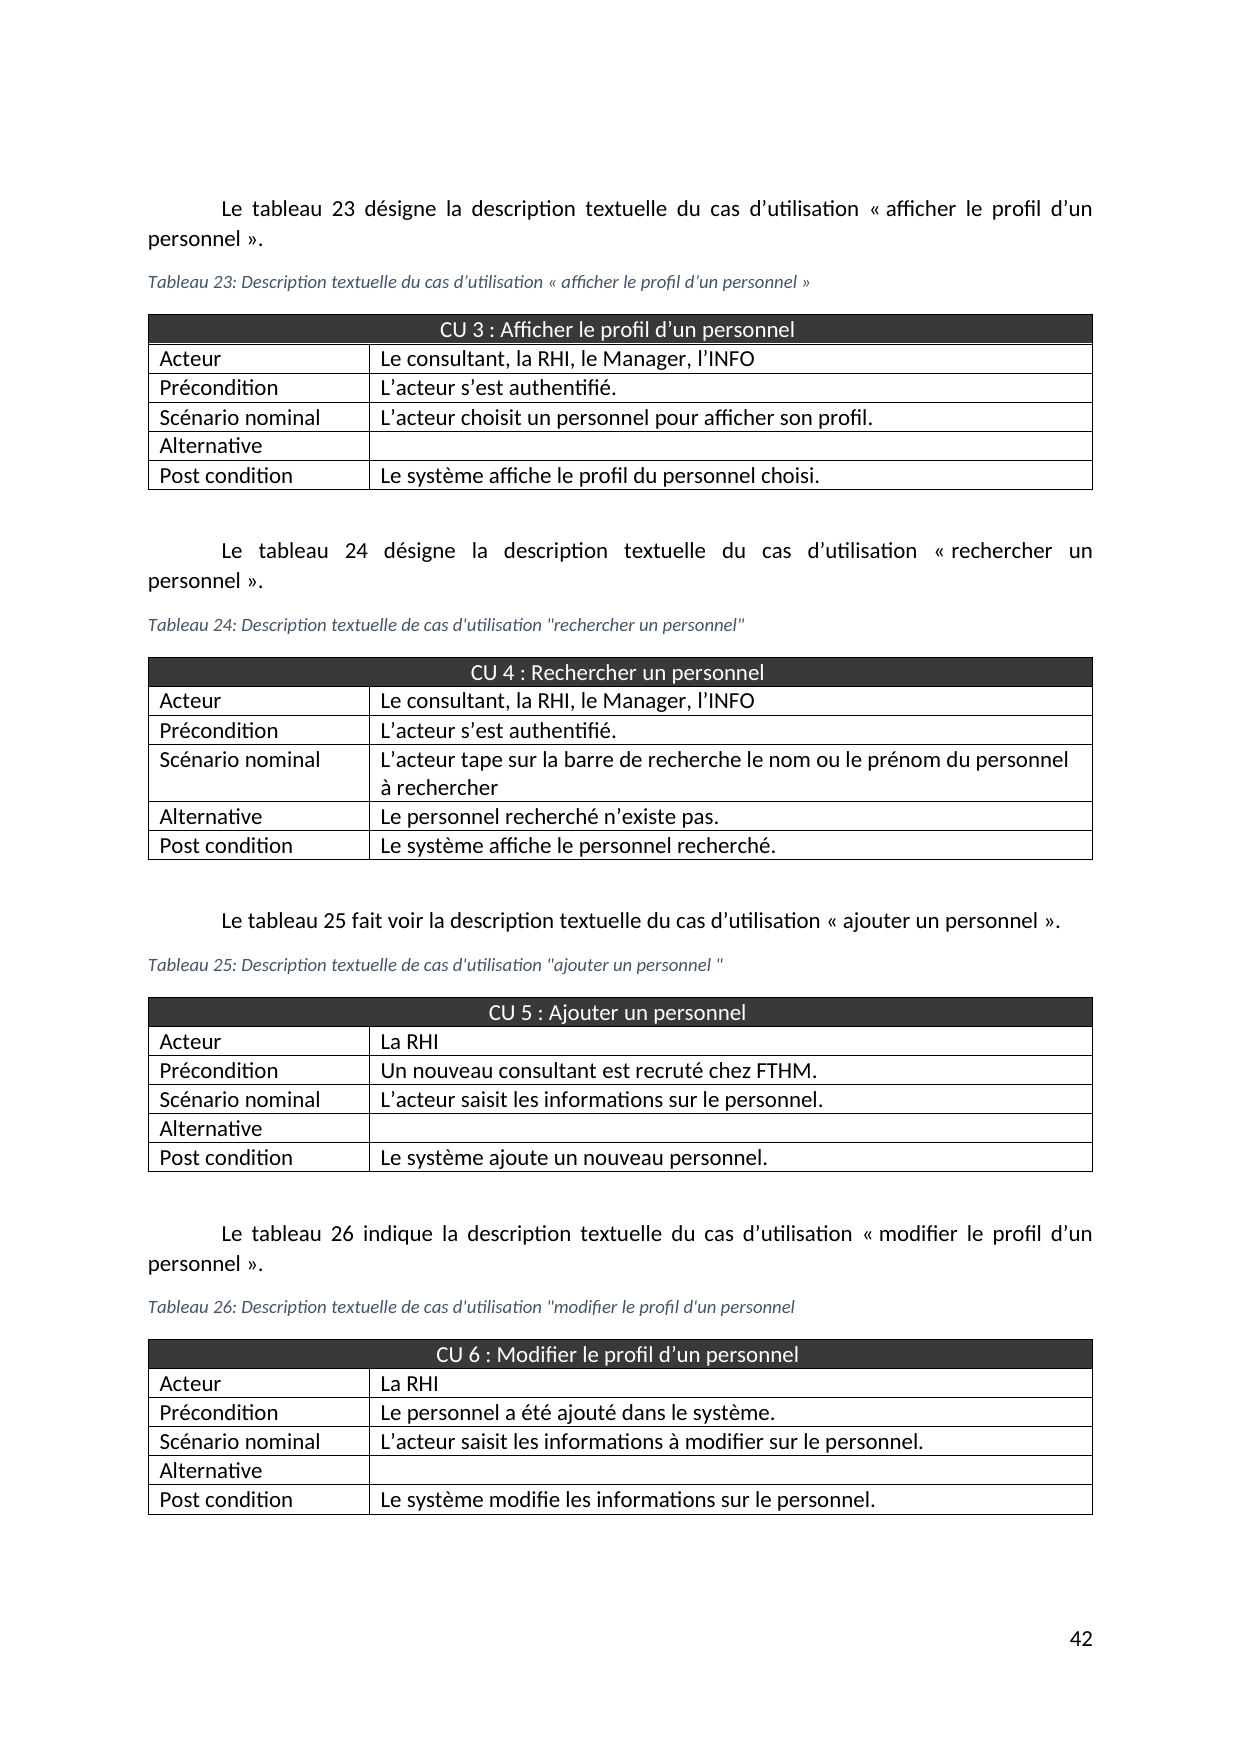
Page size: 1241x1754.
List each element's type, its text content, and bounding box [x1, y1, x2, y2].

table_cell La RHI [370, 1027, 1092, 1055]
table_cell Scénario nominal [149, 745, 369, 801]
table_header CU 4 : Rechercher un personnel [149, 658, 1092, 686]
table_cell Précondition [149, 716, 369, 744]
table_cell Alternative [149, 802, 369, 830]
table_cell Scénario nominal [149, 1085, 369, 1113]
table_cell Le personnel recherché n’existe pas. [370, 802, 1092, 830]
table_cell Le système modifie les informations sur le personnel. [370, 1485, 1092, 1513]
table_cell L’acteur saisit les informations sur le personnel. [370, 1085, 1092, 1113]
table_cell Alternative [149, 432, 369, 460]
table_header CU 3 : Afficher le profil d’un personnel [149, 315, 1092, 343]
table_cell L’acteur tape sur la barre de recherche le nom ou le prénom du personnel à rechercher [370, 745, 1092, 801]
table_cell Précondition [149, 1056, 369, 1084]
table_cell Le personnel a été ajouté dans le système. [370, 1398, 1092, 1426]
table_cell Le système affiche le profil du personnel choisi. [370, 461, 1092, 489]
table_cell [370, 1456, 1092, 1484]
table_cell Acteur [149, 1027, 369, 1055]
table_cell [370, 432, 1092, 460]
table_cell [370, 1114, 1092, 1142]
text Tableau 24: Description textuelle de cas d'utilisation "rechercher un personnel" [148, 613, 1093, 636]
text Tableau 23: Description textuelle du cas d’utilisation « afficher le profil d’un personnel » [148, 271, 1093, 293]
table_cell Scénario nominal [149, 1427, 369, 1455]
table_cell Précondition [149, 1398, 369, 1426]
text Le tableau 25 fait voir la description textuelle du cas d’utilisation « ajouter un personnel ». [148, 907, 1093, 934]
table_cell Acteur [149, 1369, 369, 1397]
table_cell L’acteur choisit un personnel pour afficher son profil. [370, 403, 1092, 431]
table_cell Acteur [149, 345, 369, 372]
table_cell Post condition [149, 1485, 369, 1513]
table_cell L’acteur s’est authentifié. [370, 374, 1092, 402]
table_cell Post condition [149, 1143, 369, 1171]
table_cell Un nouveau consultant est recruté chez FTHM. [370, 1056, 1092, 1084]
table_cell Le système ajoute un nouveau personnel. [370, 1143, 1092, 1171]
table_cell Post condition [149, 831, 369, 859]
table_cell Précondition [149, 374, 369, 402]
table_header CU 5 : Ajouter un personnel [149, 998, 1092, 1026]
table_cell Le consultant, la RHI, le Manager, l’INFO [370, 687, 1092, 715]
text Le tableau 23 désigne la description textuelle du cas d’utilisation « afficher le profil d’un personnel ». [148, 194, 1093, 252]
table_cell Alternative [149, 1456, 369, 1484]
table_cell L’acteur saisit les informations à modifier sur le personnel. [370, 1427, 1092, 1455]
table_cell Post condition [149, 461, 369, 489]
table_header CU 6 : Modifier le profil d’un personnel [149, 1340, 1092, 1368]
table_cell Alternative [149, 1114, 369, 1142]
table_cell Scénario nominal [149, 403, 369, 431]
text Le tableau 26 indique la description textuelle du cas d’utilisation « modifier le profil d’un personnel ». [148, 1219, 1093, 1277]
table_cell La RHI [370, 1369, 1092, 1397]
text Le tableau 24 désigne la description textuelle du cas d’utilisation « rechercher un personnel ». [148, 536, 1093, 594]
text Tableau 25: Description textuelle de cas d'utilisation "ajouter un personnel " [148, 953, 1093, 976]
table_cell Le système affiche le personnel recherché. [370, 831, 1092, 859]
table_cell Le consultant, la RHI, le Manager, l’INFO [370, 345, 1092, 372]
table_cell Acteur [149, 687, 369, 715]
table_cell L’acteur s’est authentifié. [370, 716, 1092, 744]
text Tableau 26: Description textuelle de cas d'utilisation "modifier le profil d'un personnel [148, 1295, 1093, 1318]
